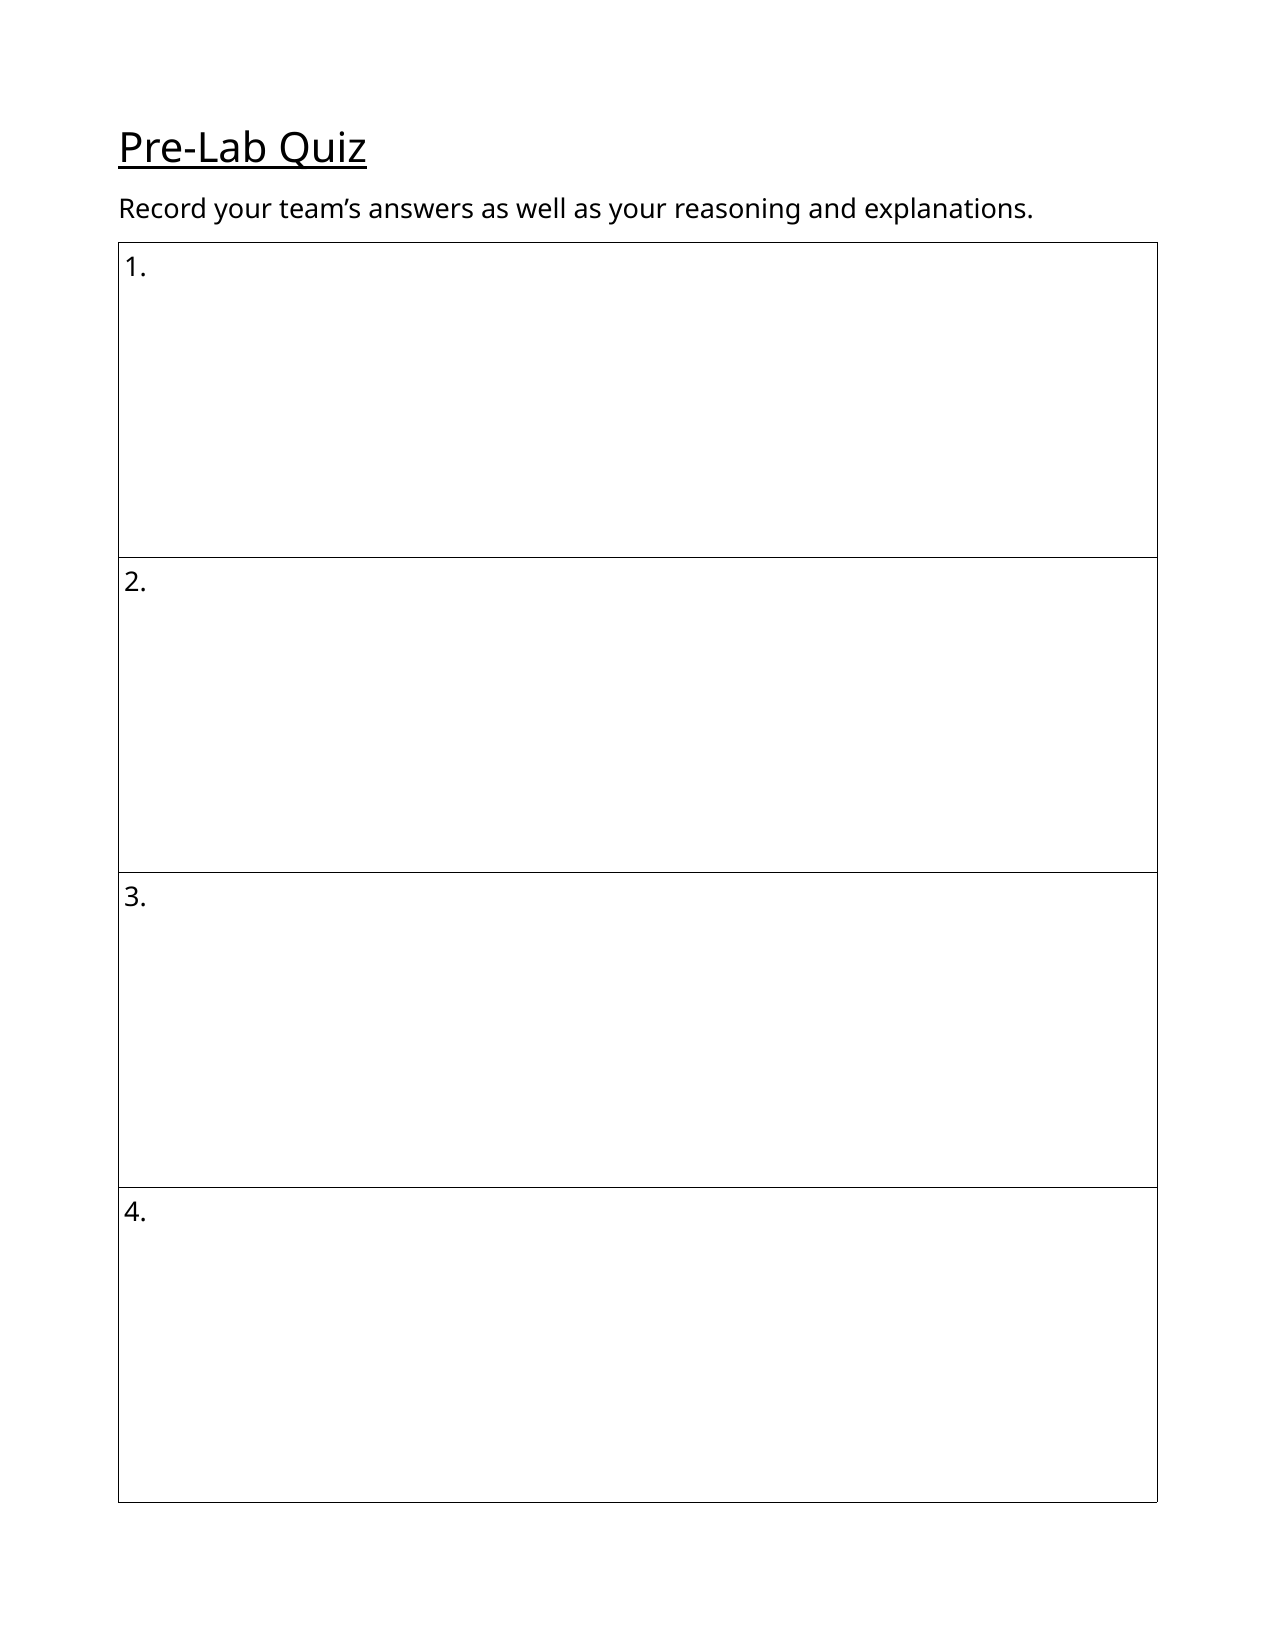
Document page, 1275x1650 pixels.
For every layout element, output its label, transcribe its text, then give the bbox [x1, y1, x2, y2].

table_cell 2. [119, 558, 1157, 872]
table_cell 4. [119, 1188, 1157, 1502]
table_cell 3. [119, 873, 1157, 1187]
text Record your team’s answers as well as your reasoning and explanations. [118, 190, 1157, 227]
text Pre-Lab Quiz [118, 118, 1157, 175]
table_header 1. [119, 243, 1157, 557]
